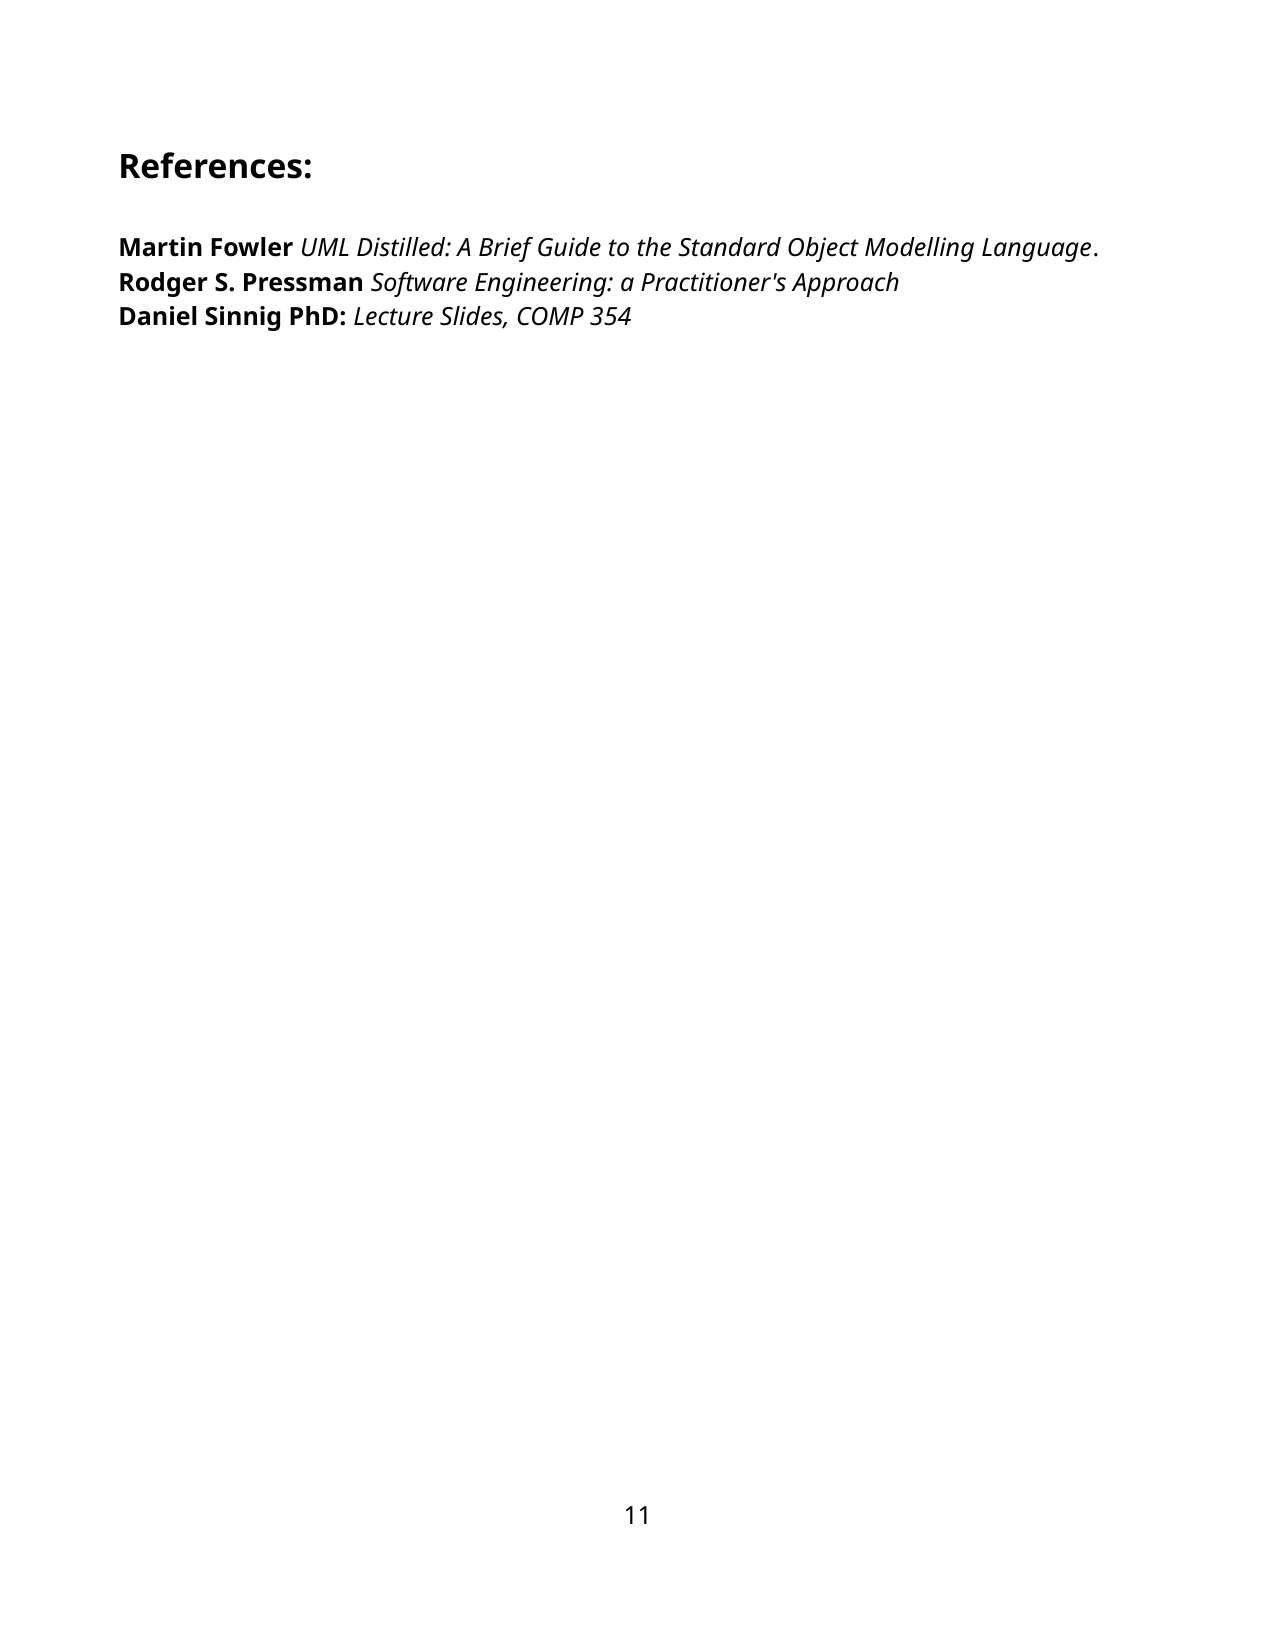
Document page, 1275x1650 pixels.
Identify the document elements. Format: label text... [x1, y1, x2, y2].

text Daniel Sinnig PhD: Lecture Slides, COMP 354 [118, 298, 1157, 332]
text Martin Fowler UML Distilled: A Brief Guide to the Standard Object Modelling Language. [118, 230, 1157, 264]
text Rodger S. Pressman Software Engineering: a Practitioner's Approach [118, 264, 1157, 298]
subtitle References: [118, 143, 1157, 189]
